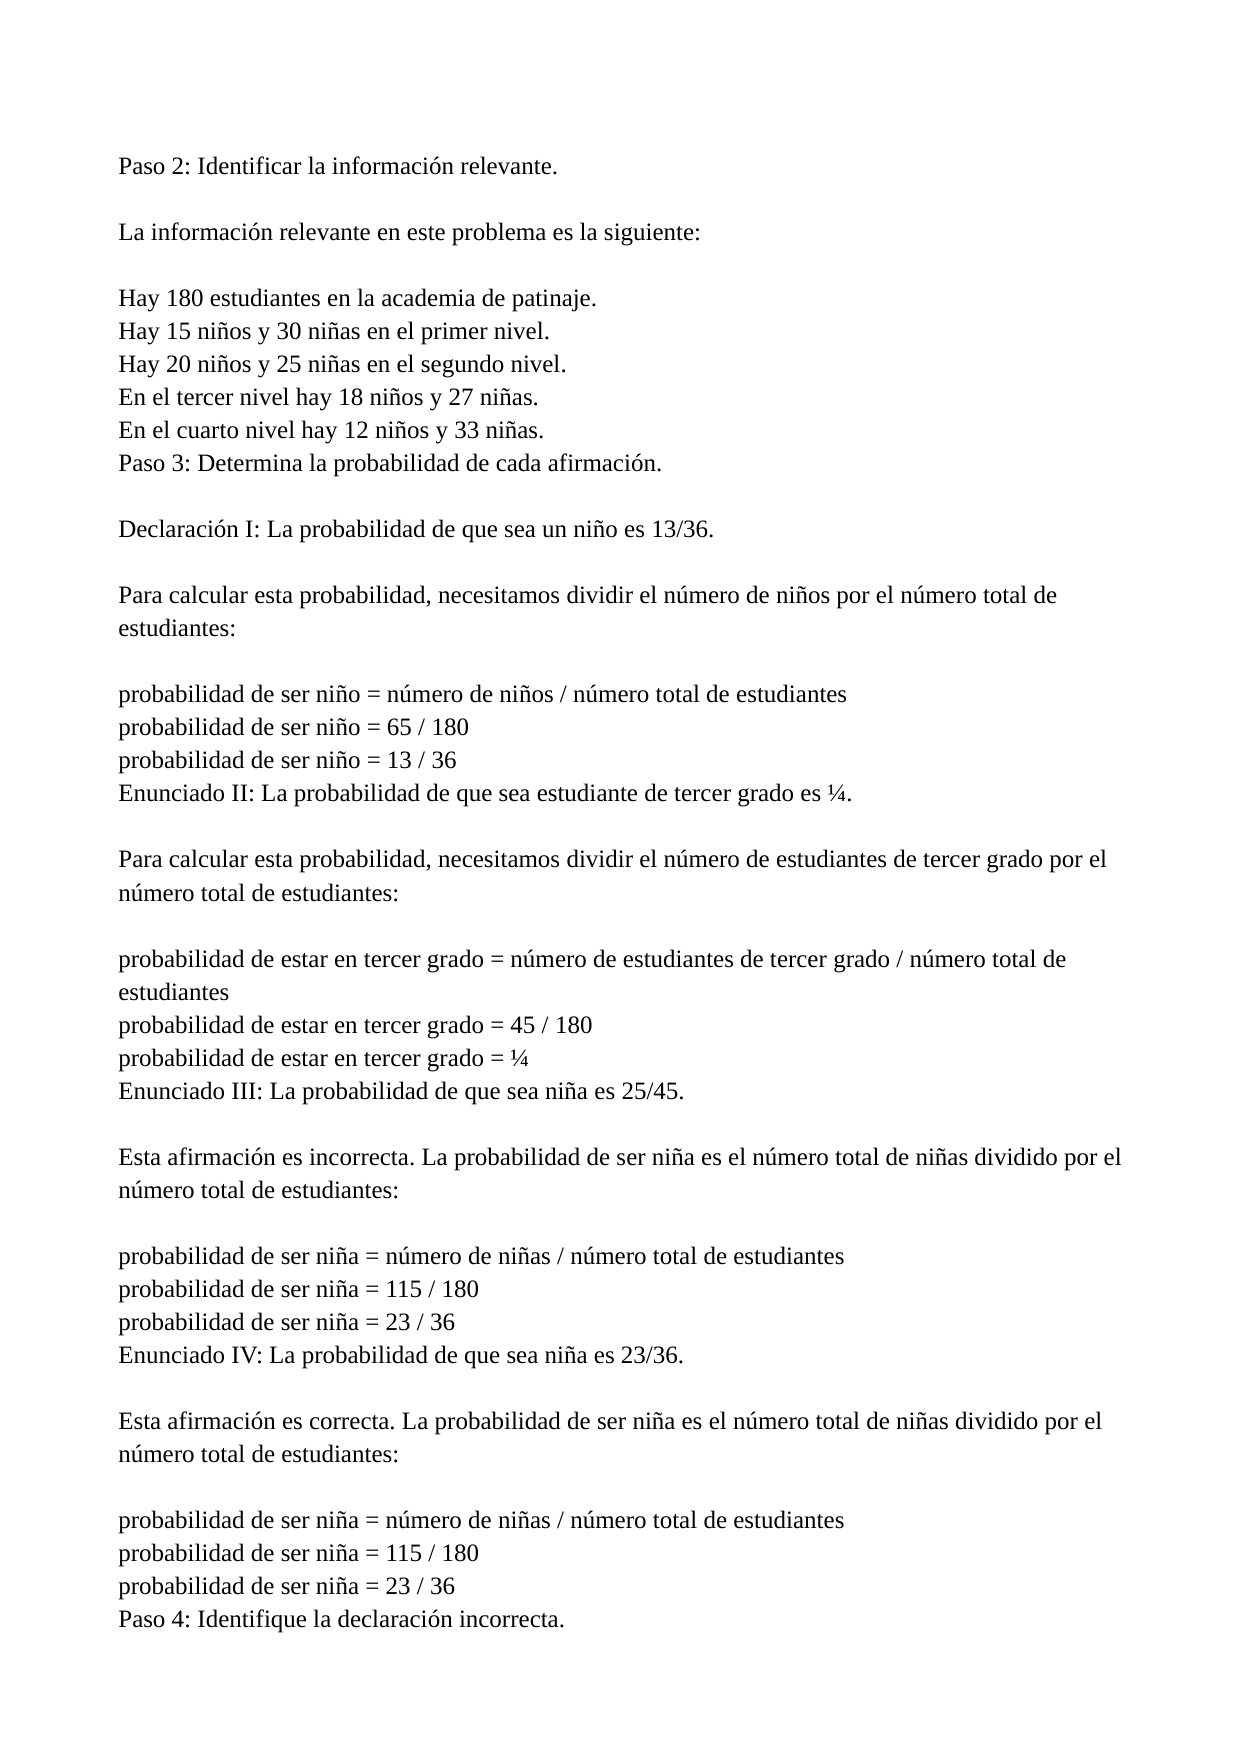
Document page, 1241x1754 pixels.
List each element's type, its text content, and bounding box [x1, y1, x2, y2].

text Paso 2: Identificar la información relevante. La información relevante en este problema es la siguiente: Hay 180 estudiantes en la academia de patinaje. Hay 15 niños y 30 niñas en el primer nivel. Hay 20 niños y 25 niñas en el segundo nivel. En el tercer nivel hay 18 niños y 27 niñas. En el cuarto nivel hay 12 niños y 33 niñas. Paso 3: Determina la probabilidad de cada afirmación. Declaración I: La probabilidad de que sea un niño es 13/36. Para calcular esta probabilidad, necesitamos dividir el número de niños por el número total de estudiantes: probabilidad de ser niño = número de niños / número total de estudiantes probabilidad de ser niño = 65 / 180 probabilidad de ser niño = 13 / 36 Enunciado II: La probabilidad de que sea estudiante de tercer grado es ¼. Para calcular esta probabilidad, necesitamos dividir el número de estudiantes de tercer grado por el número total de estudiantes: probabilidad de estar en tercer grado = número de estudiantes de tercer grado / número total de estudiantes probabilidad de estar en tercer grado = 45 / 180 probabilidad de estar en tercer grado = ¼ Enunciado III: La probabilidad de que sea niña es 25/45. Esta afirmación es incorrecta. La probabilidad de ser niña es el número total de niñas dividido por el número total de estudiantes: probabilidad de ser niña = número de niñas / número total de estudiantes probabilidad de ser niña = 115 / 180 probabilidad de ser niña = 23 / 36 Enunciado IV: La probabilidad de que sea niña es 23/36. Esta afirmación es correcta. La probabilidad de ser niña es el número total de niñas dividido por el número total de estudiantes: probabilidad de ser niña = número de niñas / número total de estudiantes probabilidad de ser niña = 115 / 180 probabilidad de ser niña = 23 / 36 Paso 4: Identifique la declaración incorrecta. [118, 118, 1122, 1633]
